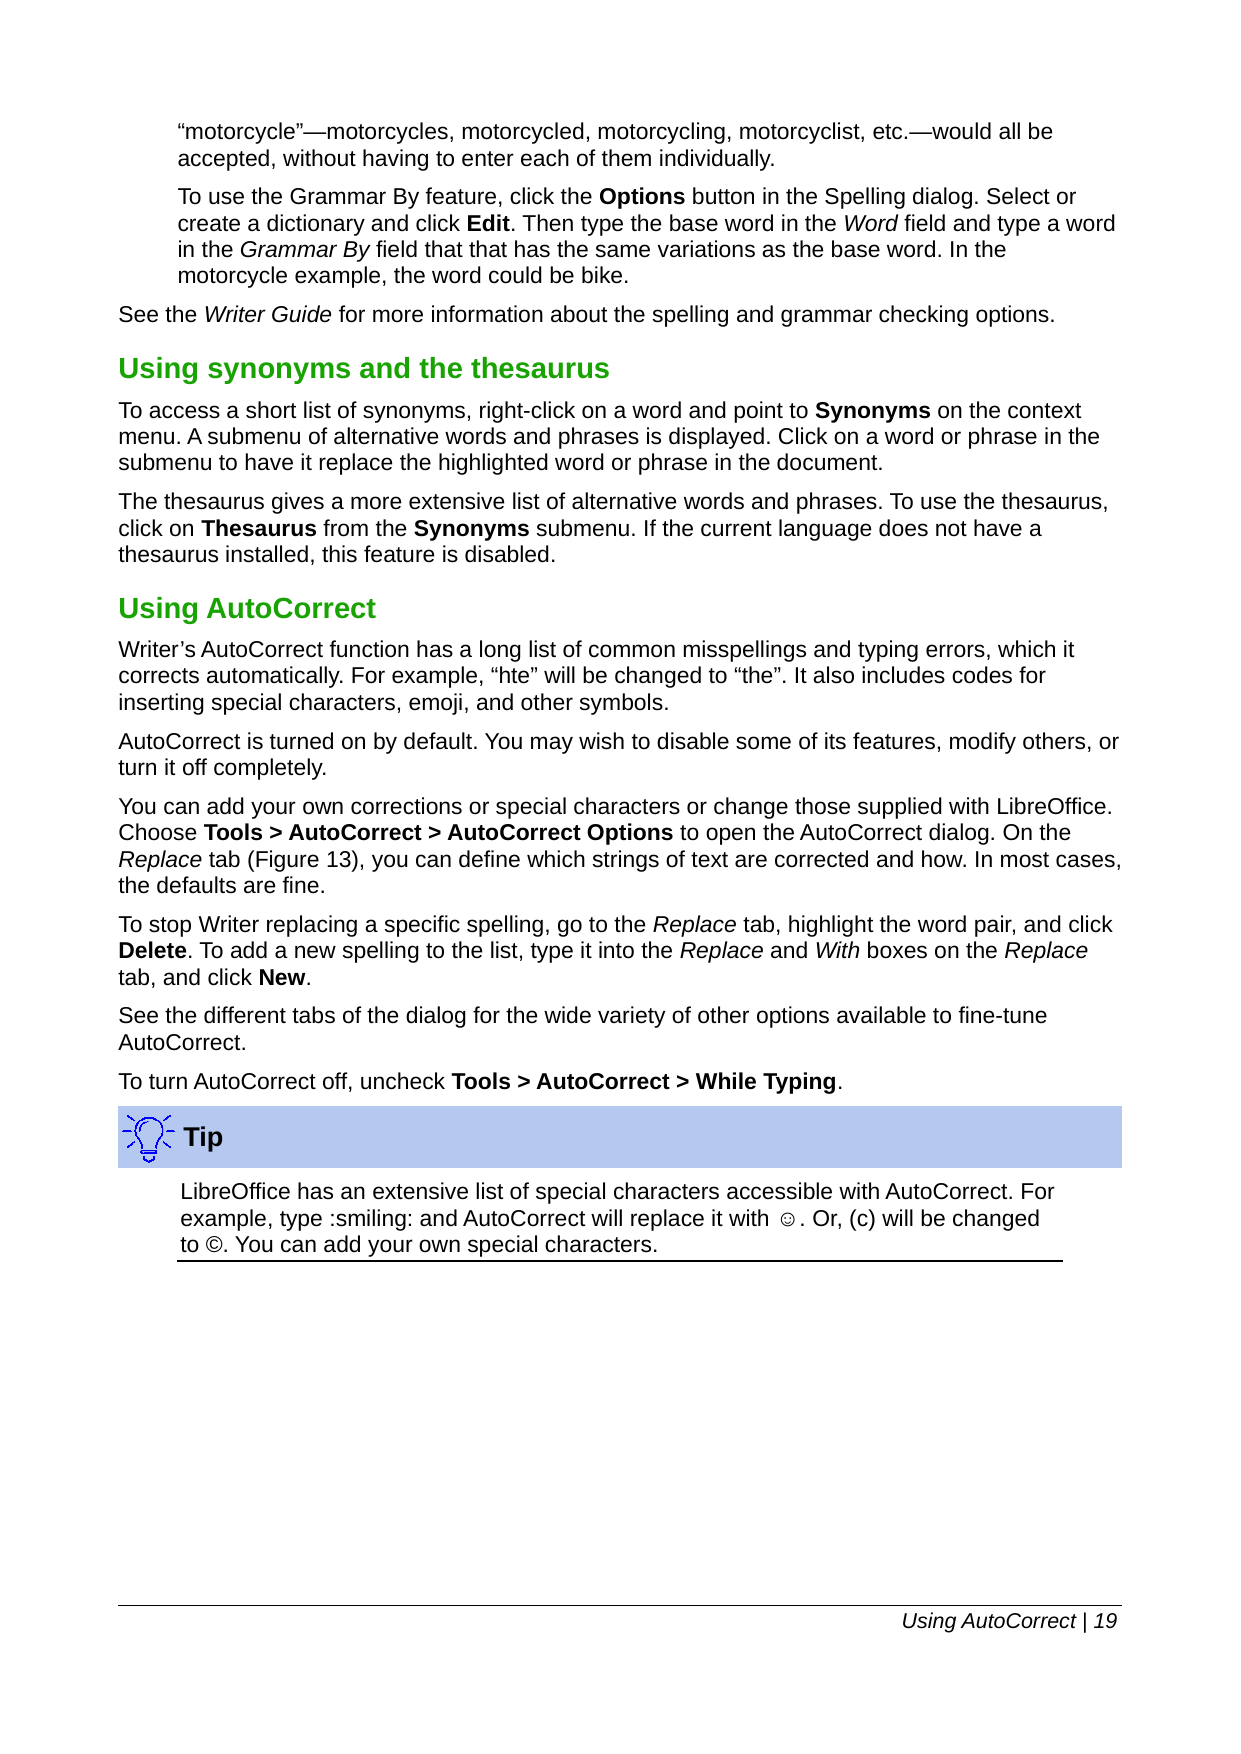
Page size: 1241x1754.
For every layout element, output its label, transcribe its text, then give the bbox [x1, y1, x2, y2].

text You can add your own corrections or special characters or change those supplied with LibreOffice. Choose Tools > AutoCorrect > AutoCorrect Options to open the AutoCorrect dialog. On the Replace tab (Figure 13), you can define which strings of text are corrected and how. In most cases, the defaults are fine. [118, 793, 1122, 898]
subtitle Using AutoCorrect [118, 591, 1122, 624]
list The thesaurus gives a more extensive list of alternative words and phrases. To use the thesaurus, click on Thesaurus from the Synonyms submenu. If the current language does not have a thesaurus installed, this feature is disabled. [118, 488, 1122, 567]
picture [119, 1107, 179, 1167]
text To turn AutoCorrect off, uncheck Tools > AutoCorrect > While Typing. [118, 1068, 1122, 1094]
subtitle Using synonyms and the thesaurus [118, 351, 1122, 385]
text See the different tabs of the dialog for the wide variety of other options available to fine-tune AutoCorrect. [118, 1002, 1122, 1055]
text See the Writer Guide for more information about the spelling and grammar checking options. [118, 301, 1122, 328]
text To use the Grammar By feature, click the Options button in the Spelling dialog. Select or create a dictionary and click Edit. Then type the base word in the Word field and type a word in the Grammar By field that that has the same variations as the base word. In the motorcycle example, the word could be bike. [177, 183, 1122, 289]
text Writer’s AutoCorrect function has a long list of common misspellings and typing errors, which it corrects automatically. For example, “hte” will be changed to “the”. It also includes codes for inserting special characters, emoji, and other symbols. [118, 636, 1122, 715]
text To stop Writer replacing a specific spelling, go to the Replace tab, highlight the word pair, and click Delete. To add a new spelling to the list, type it into the Replace and With boxes on the Replace tab, and click New. [118, 911, 1122, 990]
text “motorcycle”—motorcycles, motorcycled, motorcycling, motorcyclist, etc.—would all be accepted, without having to enter each of them individually. [177, 118, 1122, 171]
text AutoCorrect is turned on by default. You may wish to disable some of its features, modify others, or turn it off completely. [118, 728, 1122, 780]
text LibreOffice has an extensive list of special characters accessible with AutoCorrect. For example, type :smiling: and AutoCorrect will replace it with ☺. Or, (c) will be changed to ©. You can add your own special characters. [177, 1175, 1063, 1260]
list To access a short list of synonyms, right-click on a word and point to Synonyms on the context menu. A submenu of alternative words and phrases is displayed. Click on a word or phrase in the submenu to have it replace the highlighted word or phrase in the document. [118, 397, 1122, 476]
subtitle Tip [118, 1106, 1122, 1168]
